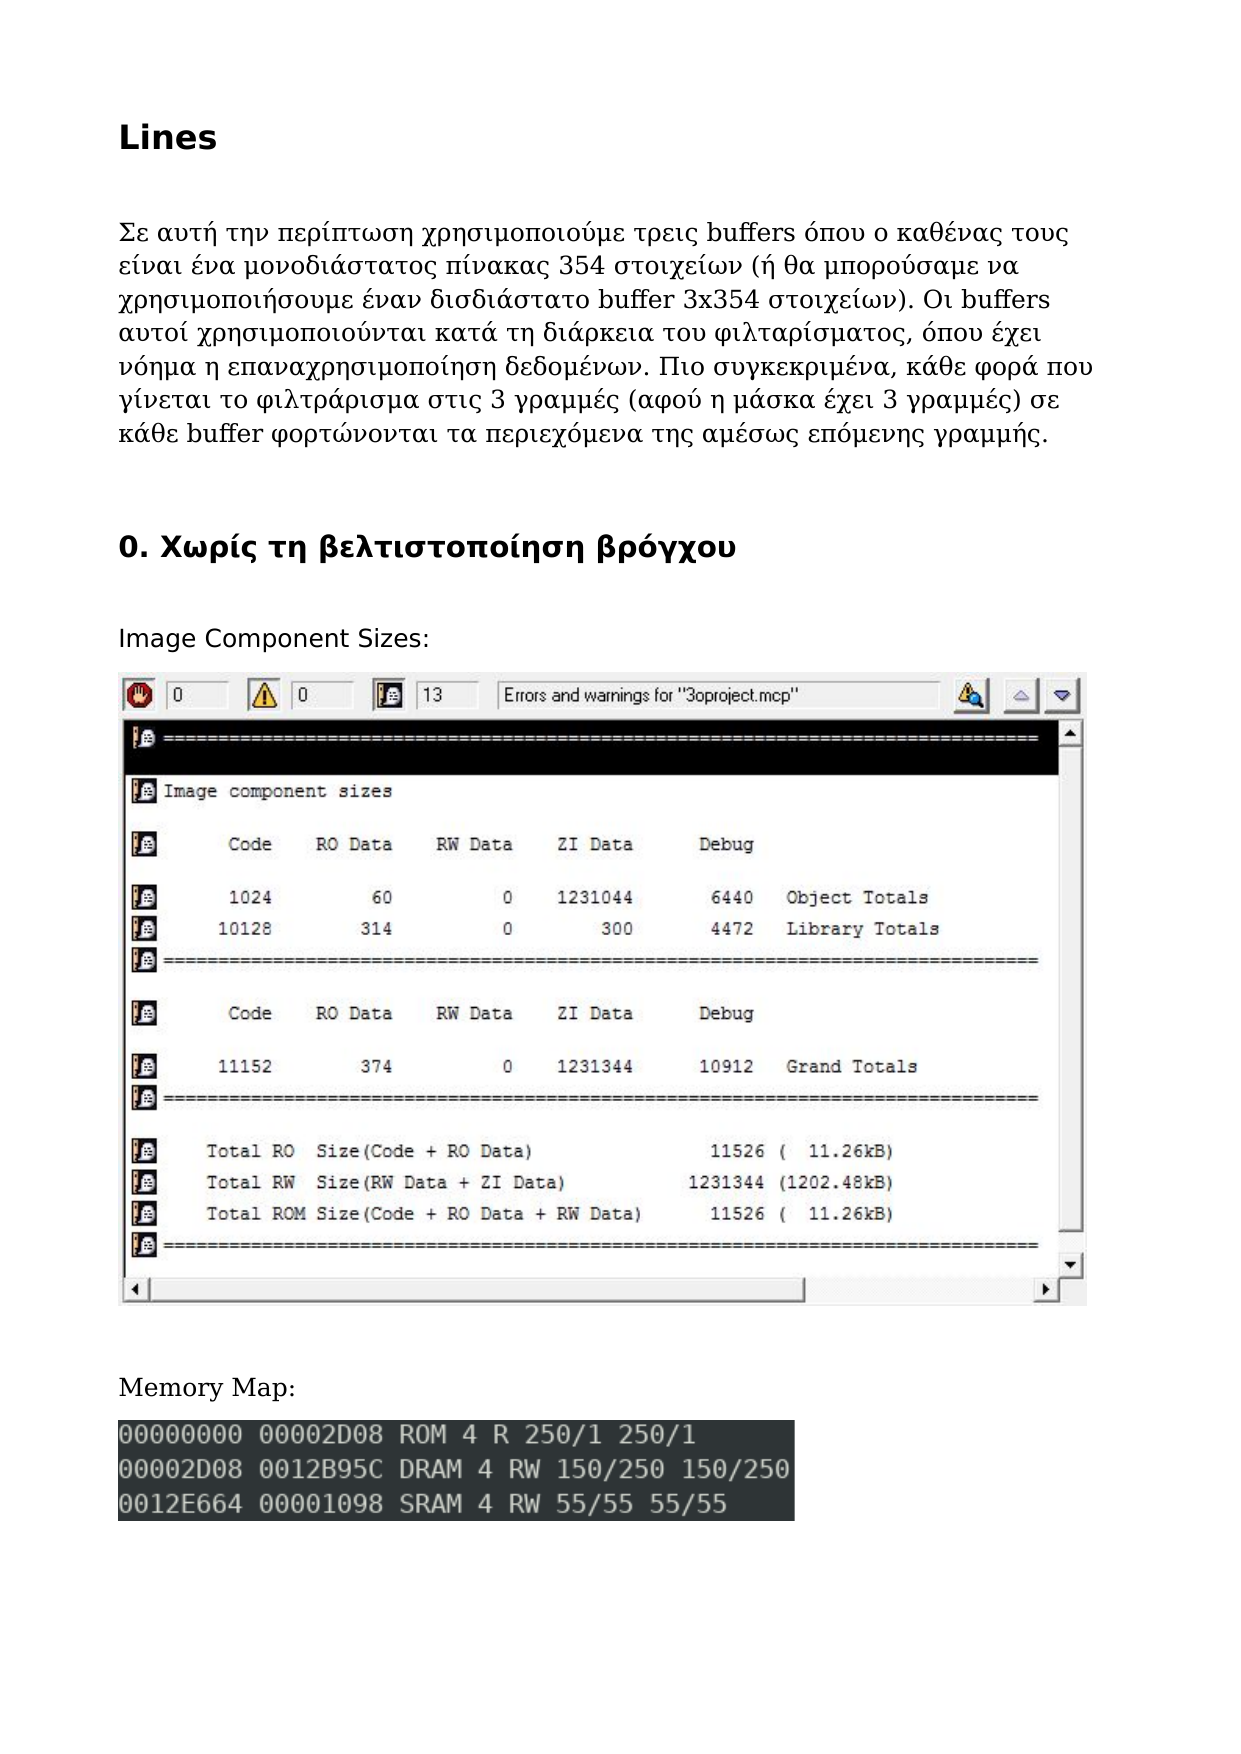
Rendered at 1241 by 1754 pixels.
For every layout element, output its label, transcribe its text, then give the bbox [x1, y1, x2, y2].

text Memory Map: [118, 1373, 1122, 1402]
text Σε αυτή την περίπτωση χρησιμοποιούμε τρεις buffers όπου ο καθένας τους είναι ένα μονοδιάστατος πίνακας 354 στοιχείων (ή θα μπορούσαμε να χρησιμοποιήσουμε έναν δισδιάστατο buffer 3x354 στοιχείων). Οι buffers αυτοί χρησιμοποιούνται κατά τη διάρκεια του φιλταρίσματος, όπου έχει νόημα η επαναχρησιμοποίηση δεδομένων. Πιο συγκεκριμένα, κάθε φορά που γίνεται το φιλτράρισμα στις 3 γραμμές (αφού η μάσκα έχει 3 γραμμές) σε κάθε buffer φορτώνονται τα περιεχόμενα της αμέσως επόμενης γραμμής. [118, 218, 1122, 448]
picture [118, 1420, 795, 1521]
picture [118, 672, 1087, 1306]
subtitle Lines [118, 118, 1122, 157]
subtitle 0. Χωρίς τη βελτιστοποίηση βρόγχου [118, 530, 1122, 564]
text Image Component Sizes: [118, 625, 1122, 654]
